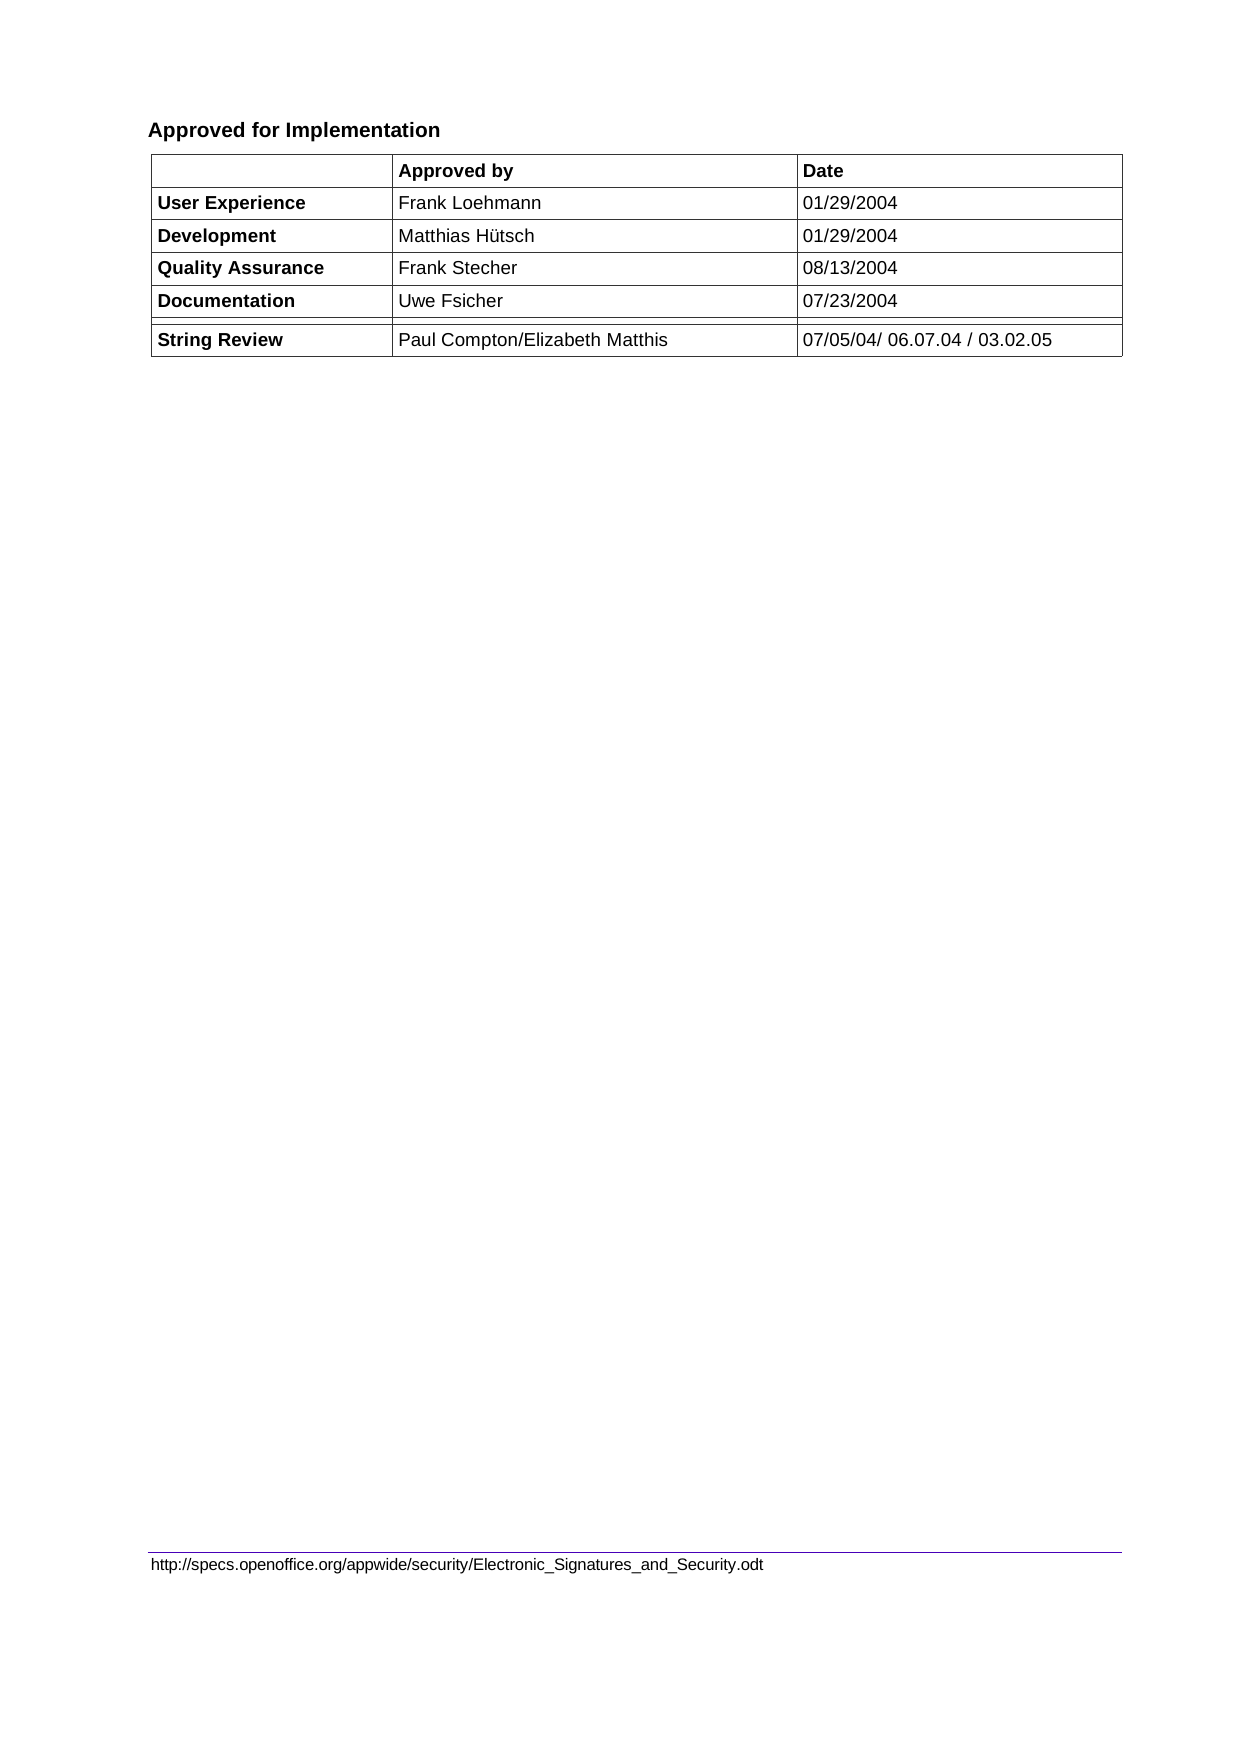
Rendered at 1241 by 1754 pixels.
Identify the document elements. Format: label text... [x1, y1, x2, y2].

text Approved for Implementation [148, 118, 1122, 142]
table_cell 01/29/2004 [798, 188, 1122, 219]
table_header [152, 155, 392, 187]
table_cell 07/23/2004 [798, 286, 1122, 317]
table_cell User Experience [152, 188, 392, 219]
table_cell Quality Assurance [152, 253, 392, 285]
table_cell Uwe Fsicher [393, 286, 797, 317]
table_cell Paul Compton/Elizabeth Matthis [393, 325, 797, 356]
table_cell Frank Stecher [393, 253, 797, 285]
table_cell Frank Loehmann [393, 188, 797, 219]
table_cell 08/13/2004 [798, 253, 1122, 285]
table_cell String Review [152, 325, 392, 356]
table_cell [152, 318, 392, 324]
table_header Date [798, 155, 1122, 187]
table_header Approved by [393, 155, 797, 187]
table_cell [798, 318, 1122, 324]
table_cell 01/29/2004 [798, 220, 1122, 252]
table_cell Matthias Hütsch [393, 220, 797, 252]
table_cell Documentation [152, 286, 392, 317]
table_cell 07/05/04/ 06.07.04 / 03.02.05 [798, 325, 1122, 356]
table_cell [393, 318, 797, 324]
table_cell Development [152, 220, 392, 252]
